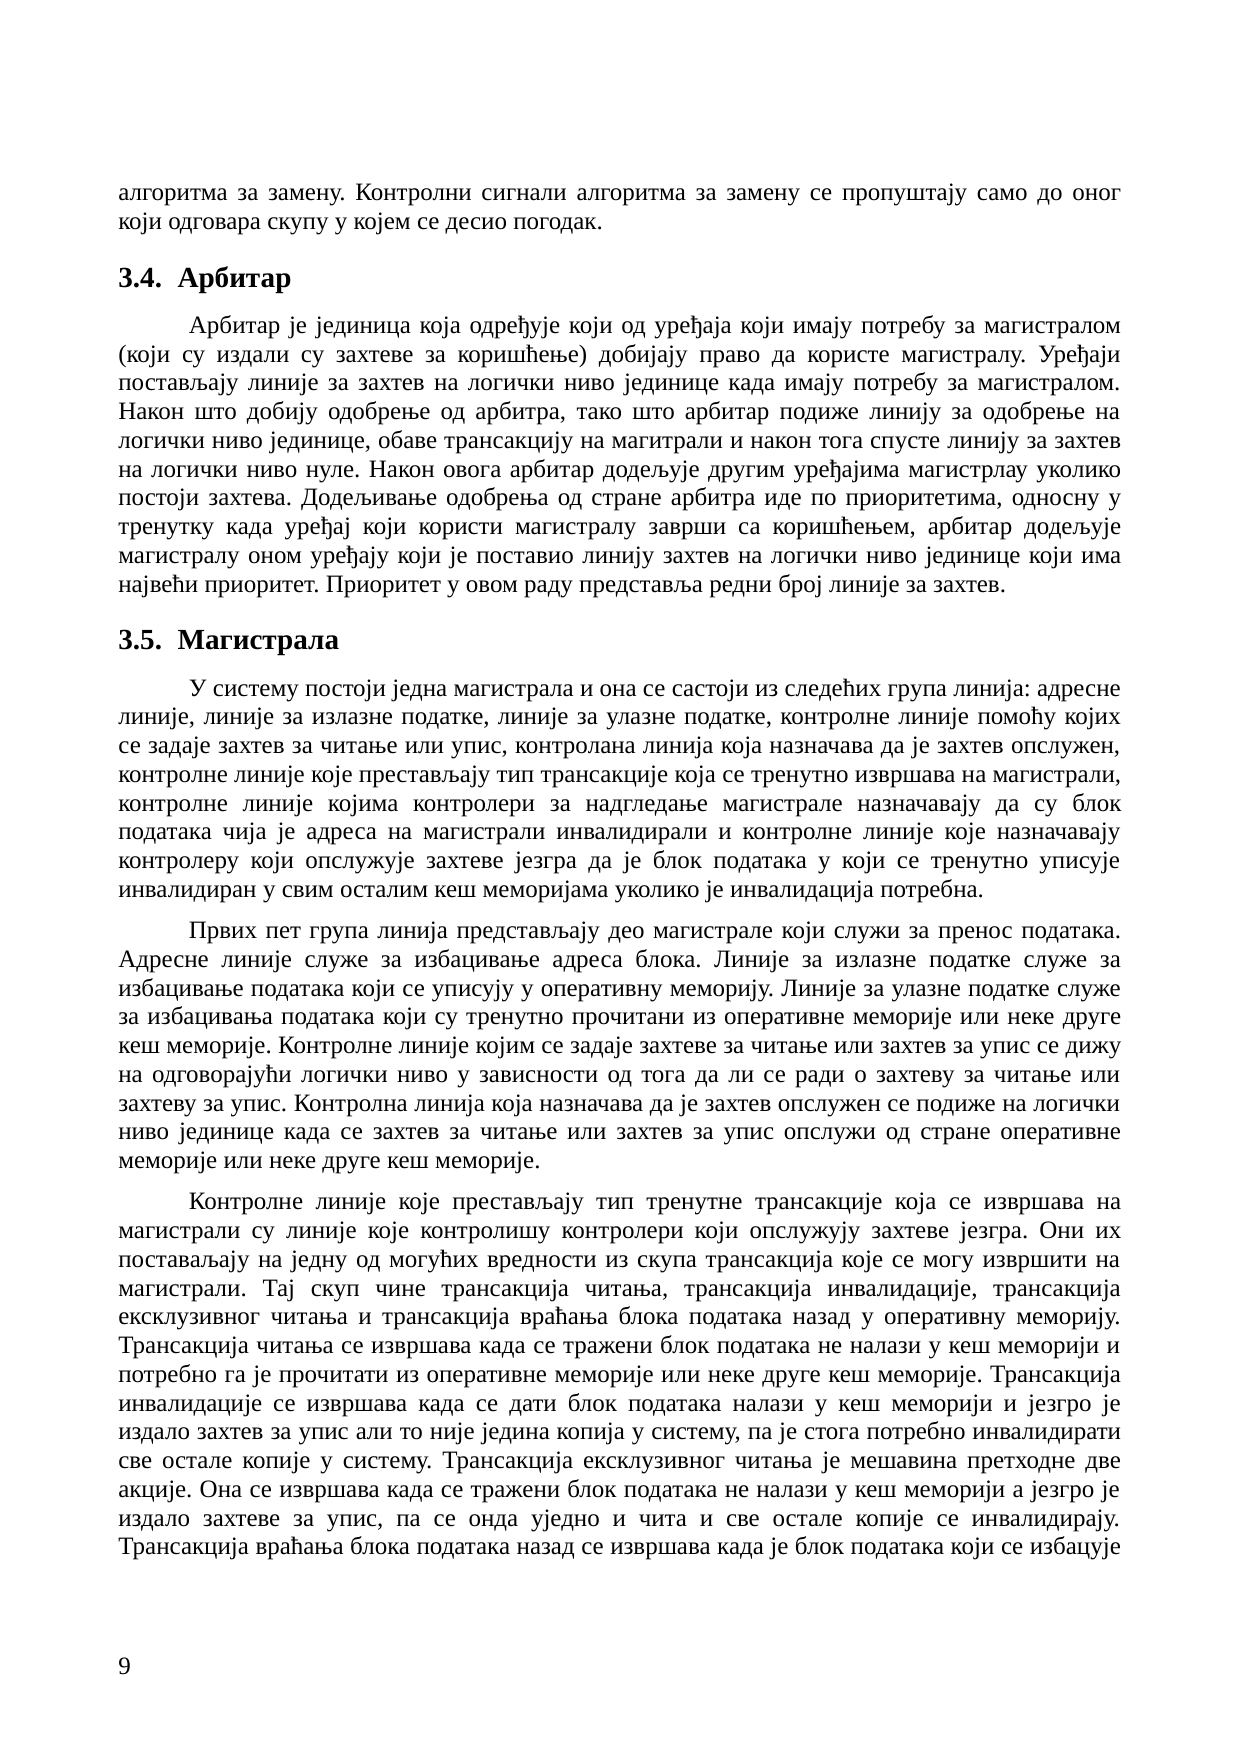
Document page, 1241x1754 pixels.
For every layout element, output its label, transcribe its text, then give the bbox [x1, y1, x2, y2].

text Контролне линије које престављају тип тренутне трансакције која се извршава на магистрали су линије које контролишу контролери који опслужују захтеве језгра. Они их поставаљају на једну од могућих вредности из скупа трансакција које се могу извршити на магистрали. Тај скуп чине трансакција читања, трансакција инвалидације, трансакција ексклузивног читања и трансакција враћања блока података назад у оперативну меморију. Трансакција читања се извршава када се тражени блок података не налази у кеш меморији и потребно га је прочитати из оперативне меморије или неке друге кеш меморије. Трансакција инвалидације се извршава када се дати блок података налази у кеш меморији и језгро је издало захтев за упис али то није једина копија у систему, па је стога потребно инвалидирати све остале копије у систему. Трансакција ексклузивног читања је мешавина претходне две акције. Она се извршава када се тражени блок података не налази у кеш меморији а језгро је издало захтеве за упис, па се онда уједно и чита и све остале копије се инвалидирају. Трансакција враћања блока података назад се извршава када је блок података који се избацује [118, 1186, 1122, 1560]
list Магистрала [118, 622, 1122, 656]
text Првих пет група линија представљају део магистрале који служи за пренос података. Адресне линије служе за избацивање адреса блока. Линије за излазне податке служе за избацивање података који се уписују у оперативну меморију. Линије за улазне податке служе за избацивања података који су тренутно прочитани из оперативне меморије или неке друге кеш меморије. Контролне линије којим се задаје захтеве за читање или захтев за упис се дижу на одговорајући логички ниво у зависности од тога да ли се ради о захтеву за читање или захтеву за упис. Контролна линија која назначава да је захтев опслужен се подиже на логички ниво јединице када се захтев за читање или захтев за упис опслужи од стране оперативне меморије или неке друге кеш меморије. [118, 915, 1122, 1174]
text У систему постоји једна магистрала и она се састоји из следећих група линија: адресне линије, линије за излазне податке, линије за улазне податке, контролне линије помоћу којих се задаје захтев за читање или упис, контролана линија која назначава да је захтев опслужен, контролне линије које престављају тип трансакције која се тренутно извршава на магистрали, контролне линије којима контролери за надгледање магистрале назначавају да су блок података чија је адреса на магистрали инвалидирали и контролне линије које назначавају контролеру који опслужује захтеве језгра да је блок података у који се тренутно уписује инвалидиран у свим осталим кеш меморијама уколико је инвалидација потребна. [118, 673, 1122, 903]
text алгоритма за замену. Контролни сигнали алгоритма за замену се пропуштају само до оног који одговара скупу у којем се десио погодак. [118, 177, 1122, 235]
text Арбитар је јединица која одређује који од уређаја који имају потребу за магистралом (који су издали су захтеве за коришћење) добијају право да користе магистралу. Уређаји постављају линије за захтев на логички ниво јединице када имају потребу за магистралом. Након што добију одобрење од арбитра, тако што арбитар подиже линију за одобрење на логички ниво јединице, обаве трансакцију на магитрали и након тога спусте линију за захтев на логички ниво нуле. Након овога арбитар додељује другим уређајима магистрлау уколико постоји захтева. Додељивање одобрења од стране арбитра иде по приоритетима, односну у тренутку када уређај који користи магистралу заврши са коришћењем, арбитар додељује магистралу оном уређају који је поставио линију захтев на логички ниво јединице који има највећи приоритет. Приоритет у овом раду представља редни број линије за захтев. [118, 310, 1122, 597]
list Арбитар [118, 260, 1122, 293]
